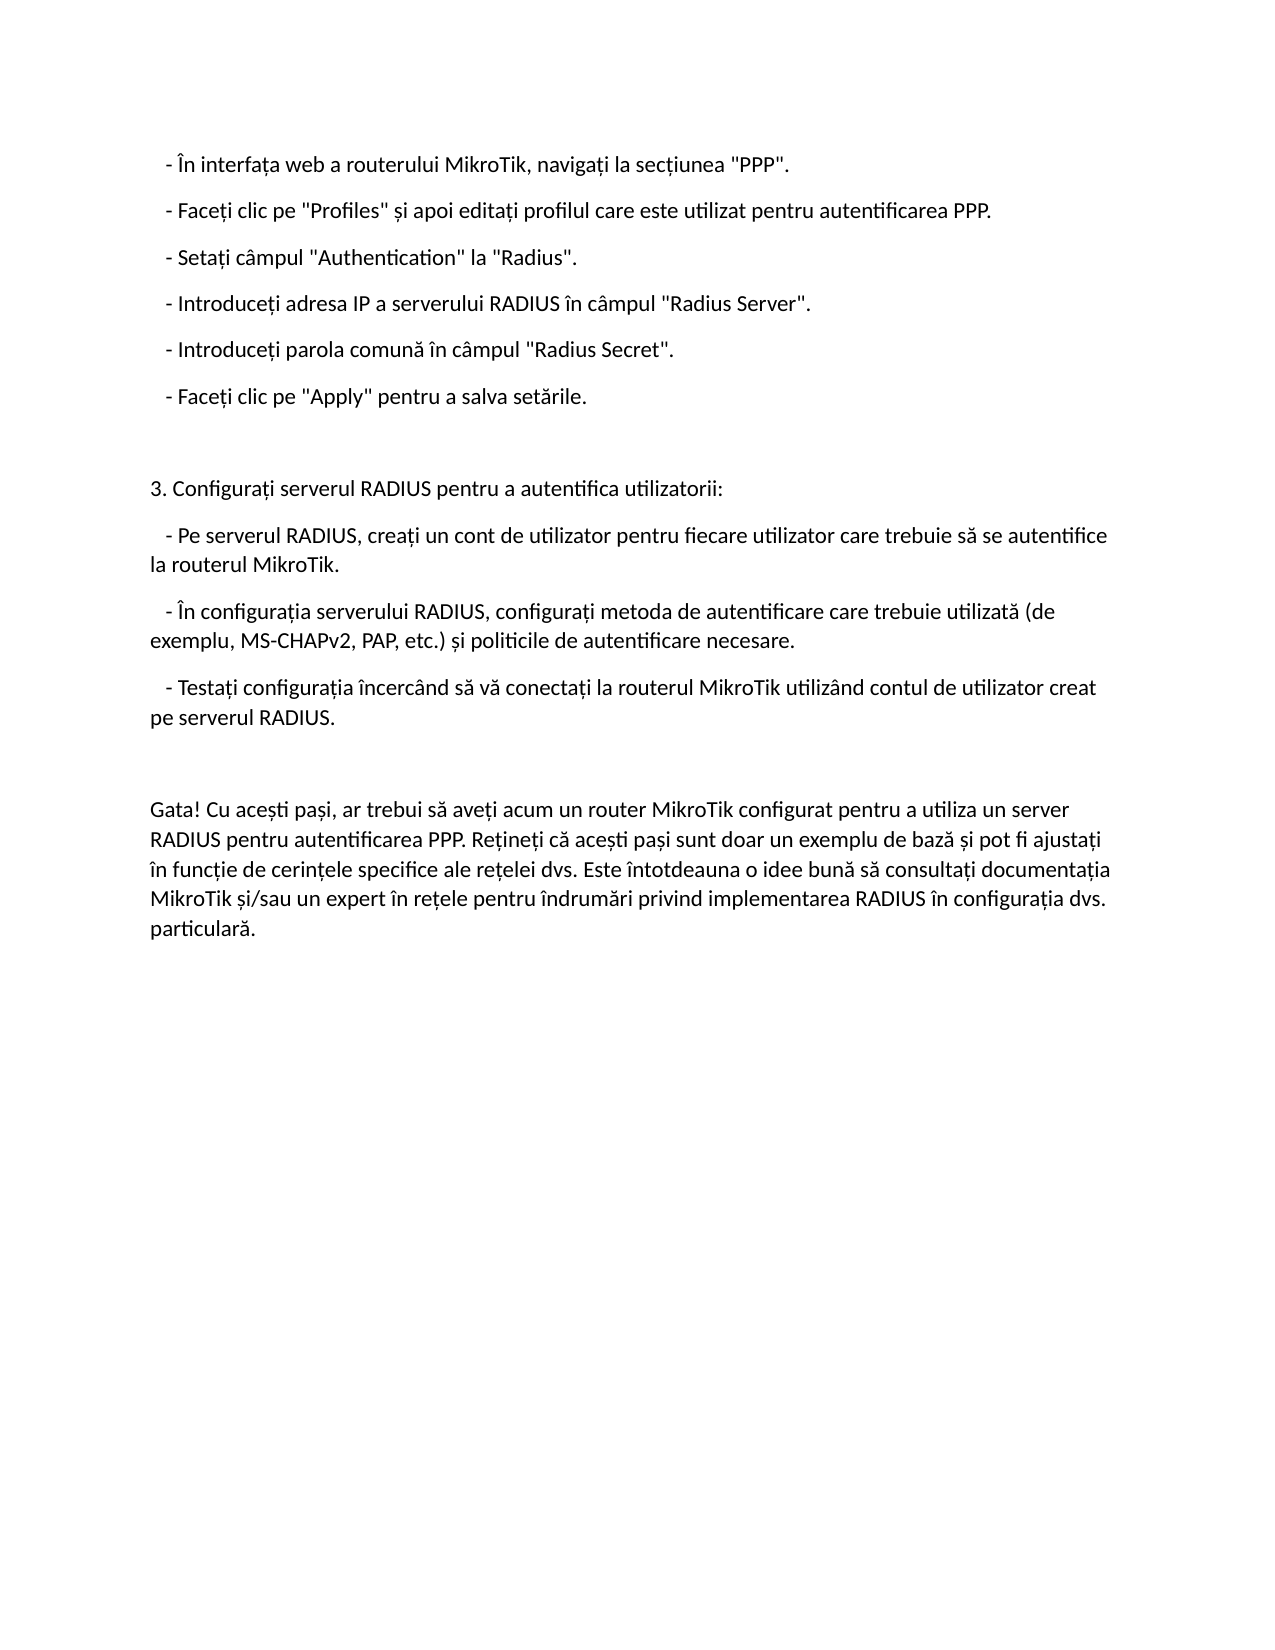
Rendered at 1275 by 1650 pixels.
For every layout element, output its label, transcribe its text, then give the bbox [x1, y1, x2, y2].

text - Introduceți parola comună în câmpul "Radius Secret". [150, 335, 1125, 363]
text Gata! Cu acești pași, ar trebui să aveți acum un router MikroTik configurat pentru a utiliza un server RADIUS pentru autentificarea PPP. Rețineți că acești pași sunt doar un exemplu de bază și pot fi ajustați în funcție de cerințele specifice ale rețelei dvs. Este întotdeauna o idee bună să consultați documentația MikroTik și/sau un expert în rețele pentru îndrumări privind implementarea RADIUS în configurația dvs. particulară. [150, 795, 1125, 942]
text - Introduceți adresa IP a serverului RADIUS în câmpul "Radius Server". [150, 289, 1125, 317]
text - În interfața web a routerului MikroTik, navigați la secțiunea "PPP". [150, 150, 1125, 178]
text - Faceți clic pe "Apply" pentru a salva setările. [150, 382, 1125, 410]
text - Setați câmpul "Authentication" la "Radius". [150, 243, 1125, 271]
text - Pe serverul RADIUS, creați un cont de utilizator pentru fiecare utilizator care trebuie să se autentifice la routerul MikroTik. [150, 521, 1125, 578]
text 3. Configurați serverul RADIUS pentru a autentifica utilizatorii: [150, 474, 1125, 502]
text - În configurația serverului RADIUS, configurați metoda de autentificare care trebuie utilizată (de exemplu, MS-CHAPv2, PAP, etc.) și politicile de autentificare necesare. [150, 597, 1125, 654]
text - Faceți clic pe "Profiles" și apoi editați profilul care este utilizat pentru autentificarea PPP. [150, 196, 1125, 224]
text - Testați configurația încercând să vă conectați la routerul MikroTik utilizând contul de utilizator creat pe serverul RADIUS. [150, 673, 1125, 731]
